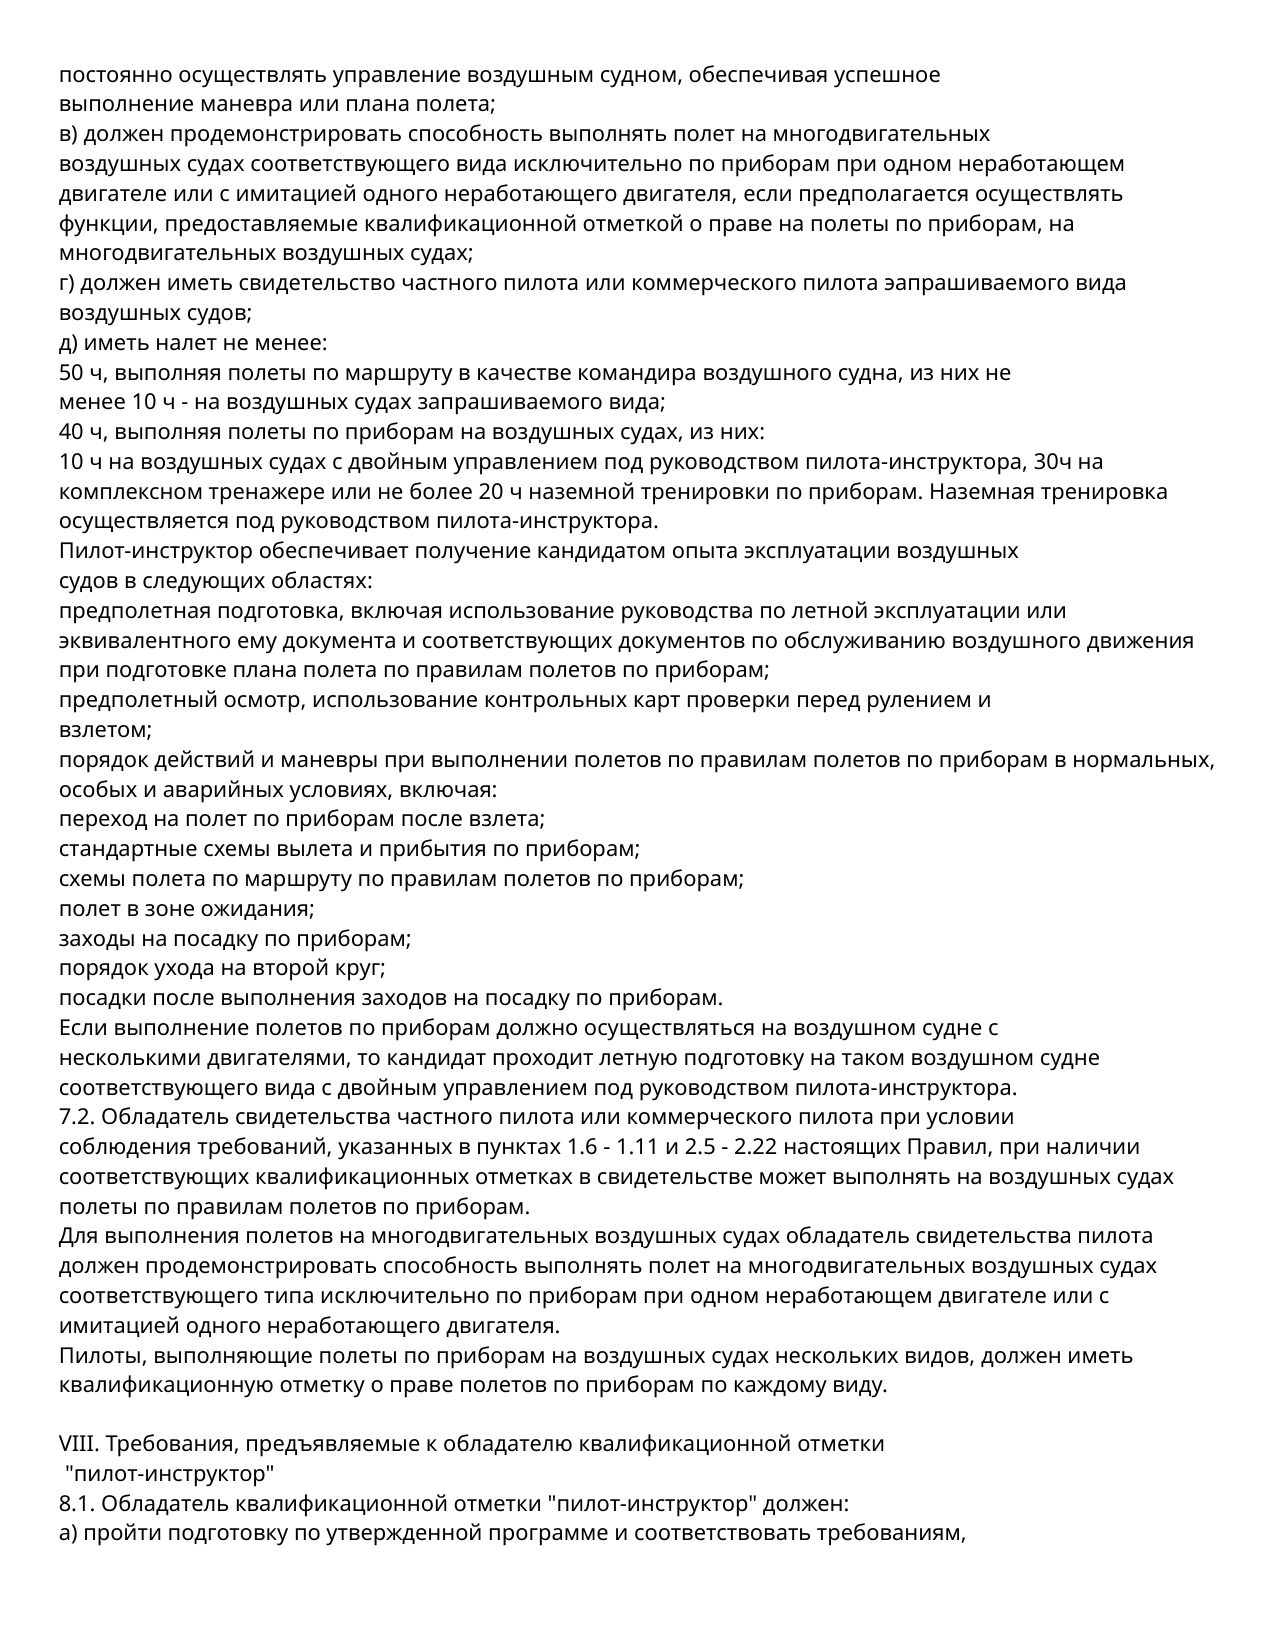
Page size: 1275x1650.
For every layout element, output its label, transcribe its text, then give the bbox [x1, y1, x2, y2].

text VIII. Требования, предъявляемые к обладателю квалификационной отметки [58, 1428, 1216, 1458]
text порядок ухода на второй круг; [58, 952, 1216, 982]
text переход на полет по приборам после взлета; [58, 803, 1216, 833]
text порядок действий и маневры при выполнении полетов по правилам полетов по приборам в нормальных, особых и аварийных условиях, включая: [58, 744, 1216, 803]
text несколькими двигателями, то кандидат проходит летную подготовку на таком воздушном судне [58, 1042, 1216, 1071]
text схемы полета по маршруту по правилам полетов по приборам; [58, 863, 1216, 893]
text 7.2. Обладатель свидетельства частного пилота или коммерческого пилота при условии [58, 1101, 1216, 1131]
text менее 10 ч - на воздушных судах запрашиваемого вида; [58, 386, 1216, 416]
text в) должен продемонстрировать способность выполнять полет на многодвигательных [58, 118, 1216, 148]
text д) иметь налет не менее: [58, 327, 1216, 356]
text воздушных судах соответствующего вида исключительно по приборам при одном неработающем [58, 148, 1216, 178]
text 40 ч, выполняя полеты по приборам на воздушных судах, из них: [58, 416, 1216, 446]
text соблюдения требований, указанных в пунктах 1.6 - 1.11 и 2.5 - 2.22 настоящих Правил, при наличии соответствующих квалификационных отметках в свидетельстве может выполнять на воздушных судах полеты по правилам полетов по приборам. [58, 1131, 1216, 1220]
text Пилоты, выполняющие полеты по приборам на воздушных судах нескольких видов, должен иметь квалификационную отметку о праве полетов по приборам по каждому виду. [58, 1339, 1216, 1399]
text Для выполнения полетов на многодвигательных воздушных судах обладатель свидетельства пилота должен продемонстрировать способность выполнять полет на многодвигательных воздушных судах соответствующего типа исключительно по приборам при одном неработающем двигателе или с имитацией одного неработающего двигателя. [58, 1220, 1216, 1339]
text посадки после выполнения заходов на посадку по приборам. [58, 982, 1216, 1012]
text а) пройти подготовку по утвержденной программе и соответствовать требованиям, [58, 1517, 1216, 1547]
text взлетом; [58, 714, 1216, 744]
text заходы на посадку по приборам; [58, 922, 1216, 952]
text Если выполнение полетов по приборам должно осуществляться на воздушном судне с [58, 1012, 1216, 1042]
text двигателе или с имитацией одного неработающего двигателя, если предполагается осуществлять функции, предоставляемые квалификационной отметкой о праве на полеты по приборам, на многодвигательных воздушных судах; [58, 178, 1216, 267]
text судов в следующих областях: [58, 565, 1216, 595]
text соответствующего вида с двойным управлением под руководством пилота-инструктора. [58, 1071, 1216, 1101]
text г) должен иметь свидетельство частного пилота или коммерческого пилота эапрашиваемого вида воздушных судов; [58, 267, 1216, 327]
text 10 ч на воздушных судах с двойным управлением под руководством пилота-инструктора, 30ч на комплексном тренажере или не более 20 ч наземной тренировки по приборам. Наземная тренировка осуществляется под руководством пилота-инструктора. [58, 446, 1216, 535]
text предполетный осмотр, использование контрольных карт проверки перед рулением и [58, 684, 1216, 714]
text 50 ч, выполняя полеты по маршруту в качестве командира воздушного судна, из них не [58, 356, 1216, 386]
text предполетная подготовка, включая использование руководства по летной эксплуатации или эквивалентного ему документа и соответствующих документов по обслуживанию воздушного движения при подготовке плана полета по правилам полетов по приборам; [58, 595, 1216, 684]
text стандартные схемы вылета и прибытия по приборам; [58, 833, 1216, 863]
text Пилот-инструктор обеспечивает получение кандидатом опыта эксплуатации воздушных [58, 535, 1216, 565]
text выполнение маневра или плана полета; [58, 88, 1216, 118]
text постоянно осуществлять управление воздушным судном, обеспечивая успешное [58, 58, 1216, 88]
text 8.1. Обладатель квалификационной отметки "пилот-инструктор" должен: [58, 1487, 1216, 1517]
text полет в зоне ожидания; [58, 893, 1216, 922]
text "пилот-инструктор" [58, 1458, 1216, 1487]
